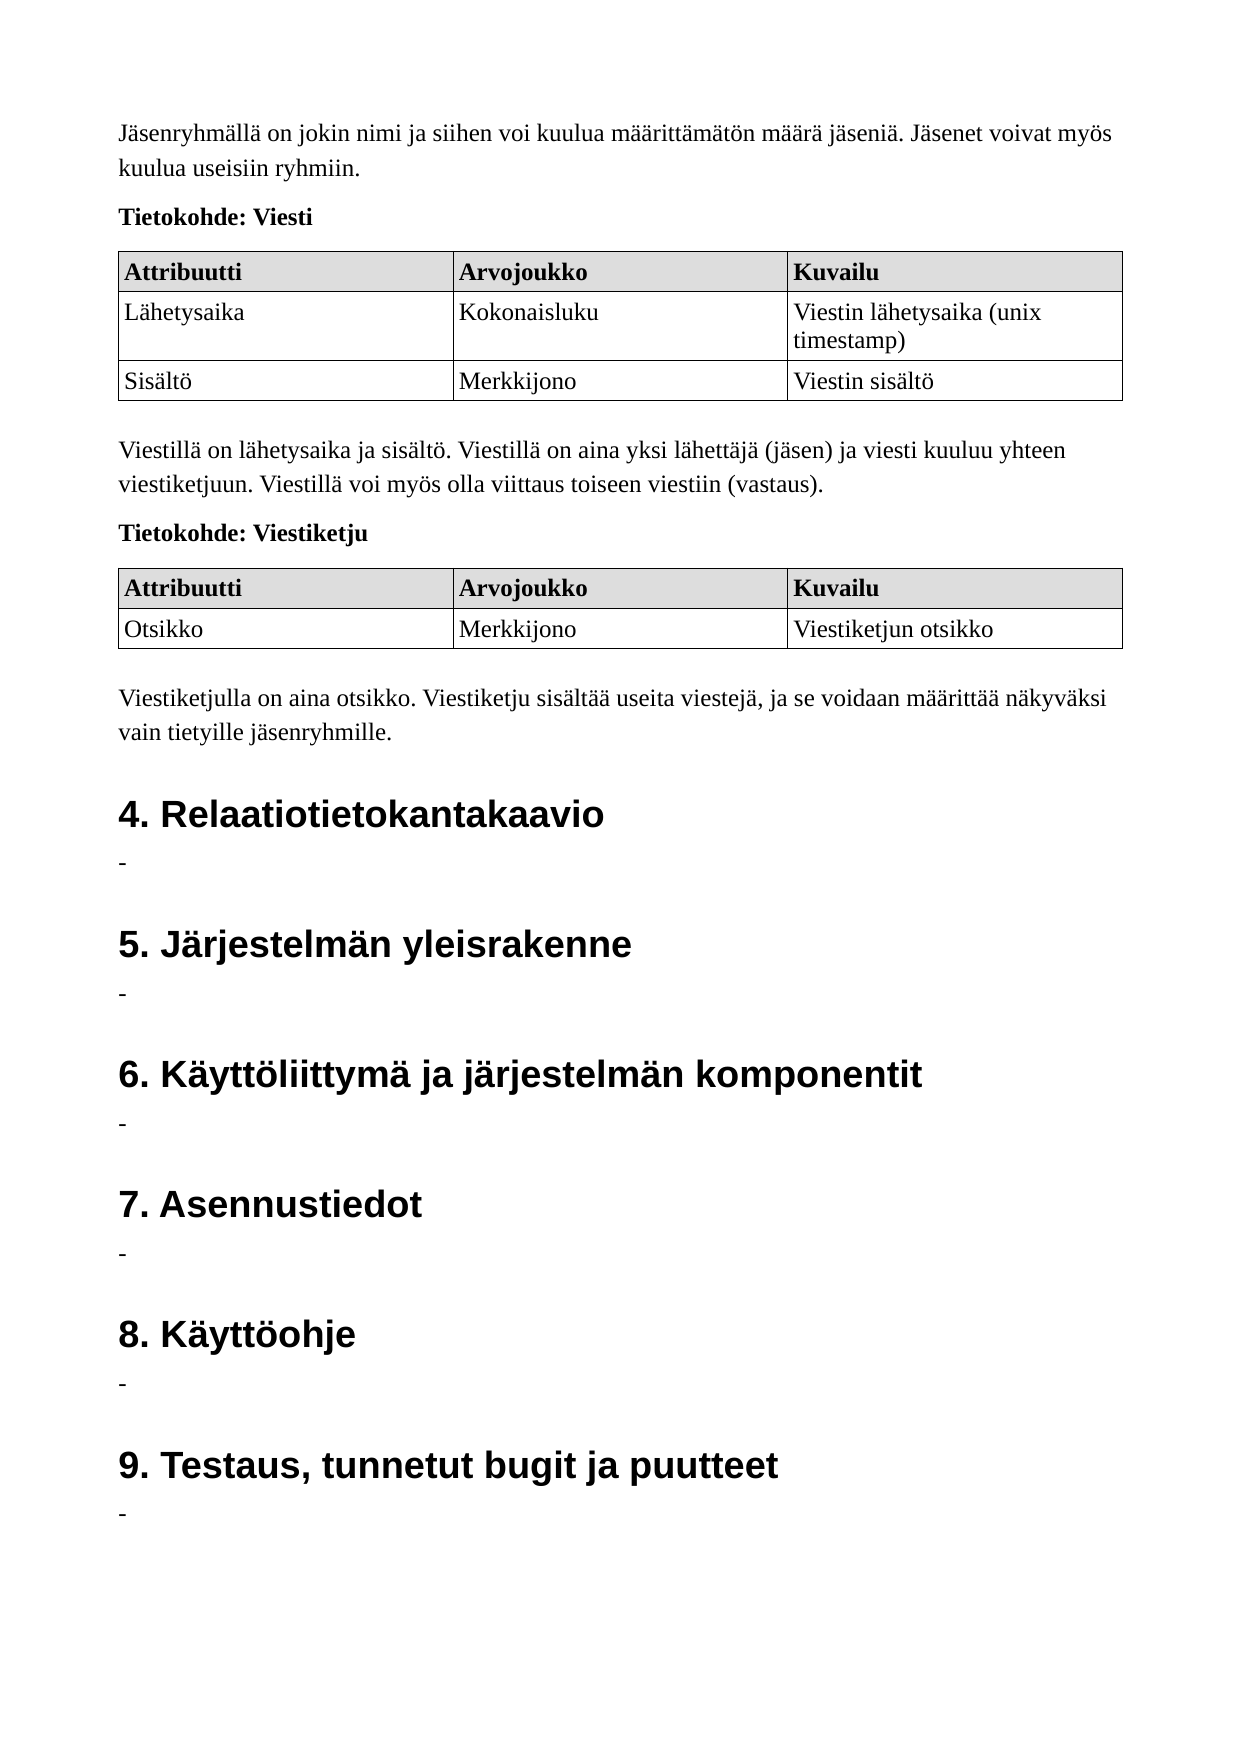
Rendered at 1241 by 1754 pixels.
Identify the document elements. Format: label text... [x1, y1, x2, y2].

subtitle 8. Käyttöohje [118, 1312, 1122, 1356]
table_cell Kokonaisluku [454, 292, 787, 360]
text - [118, 978, 1122, 1006]
table_header Arvojoukko [454, 252, 787, 291]
text Viestillä on lähetysaika ja sisältö. Viestillä on aina yksi lähettäjä (jäsen) ja viesti kuuluu yhteen viestiketjuun. Viestillä voi myös olla viittaus toiseen viestiin (vastaus). [118, 401, 1122, 498]
table_cell Viestin lähetysaika (unix timestamp) [788, 292, 1122, 360]
subtitle 4. Relaatiotietokantakaavio [118, 791, 1122, 835]
table_cell Lähetysaika [119, 292, 453, 360]
text Tietokohde: Viestiketju [118, 518, 1122, 547]
text Tietokohde: Viesti [118, 202, 1122, 230]
table_cell Viestin sisältö [788, 361, 1122, 400]
table_header Attribuutti [119, 252, 453, 291]
text Viestiketjulla on aina otsikko. Viestiketju sisältää useita viestejä, ja se voidaan määrittää näkyväksi vain tietyille jäsenryhmille. [118, 649, 1122, 746]
table_header Kuvailu [788, 252, 1122, 291]
subtitle 7. Asennustiedot [118, 1182, 1122, 1226]
text - [118, 1238, 1122, 1267]
text - [118, 847, 1122, 876]
text Jäsenryhmällä on jokin nimi ja siihen voi kuulua määrittämätön määrä jäseniä. Jäsenet voivat myös kuulua useisiin ryhmiin. [118, 118, 1122, 181]
table_header Arvojoukko [454, 569, 787, 608]
table_cell Merkkijono [454, 361, 787, 400]
table_header Kuvailu [788, 569, 1122, 608]
table_cell Merkkijono [454, 609, 787, 648]
subtitle 5. Järjestelmän yleisrakenne [118, 922, 1122, 965]
table_header Attribuutti [119, 569, 453, 608]
table_cell Otsikko [119, 609, 453, 648]
text - [118, 1368, 1122, 1397]
table_cell Sisältö [119, 361, 453, 400]
table_cell Viestiketjun otsikko [788, 609, 1122, 648]
text - [118, 1498, 1122, 1527]
subtitle 9. Testaus, tunnetut bugit ja puutteet [118, 1442, 1122, 1486]
subtitle 6. Käyttöliittymä ja järjestelmän komponentit [118, 1052, 1122, 1095]
text - [118, 1108, 1122, 1137]
